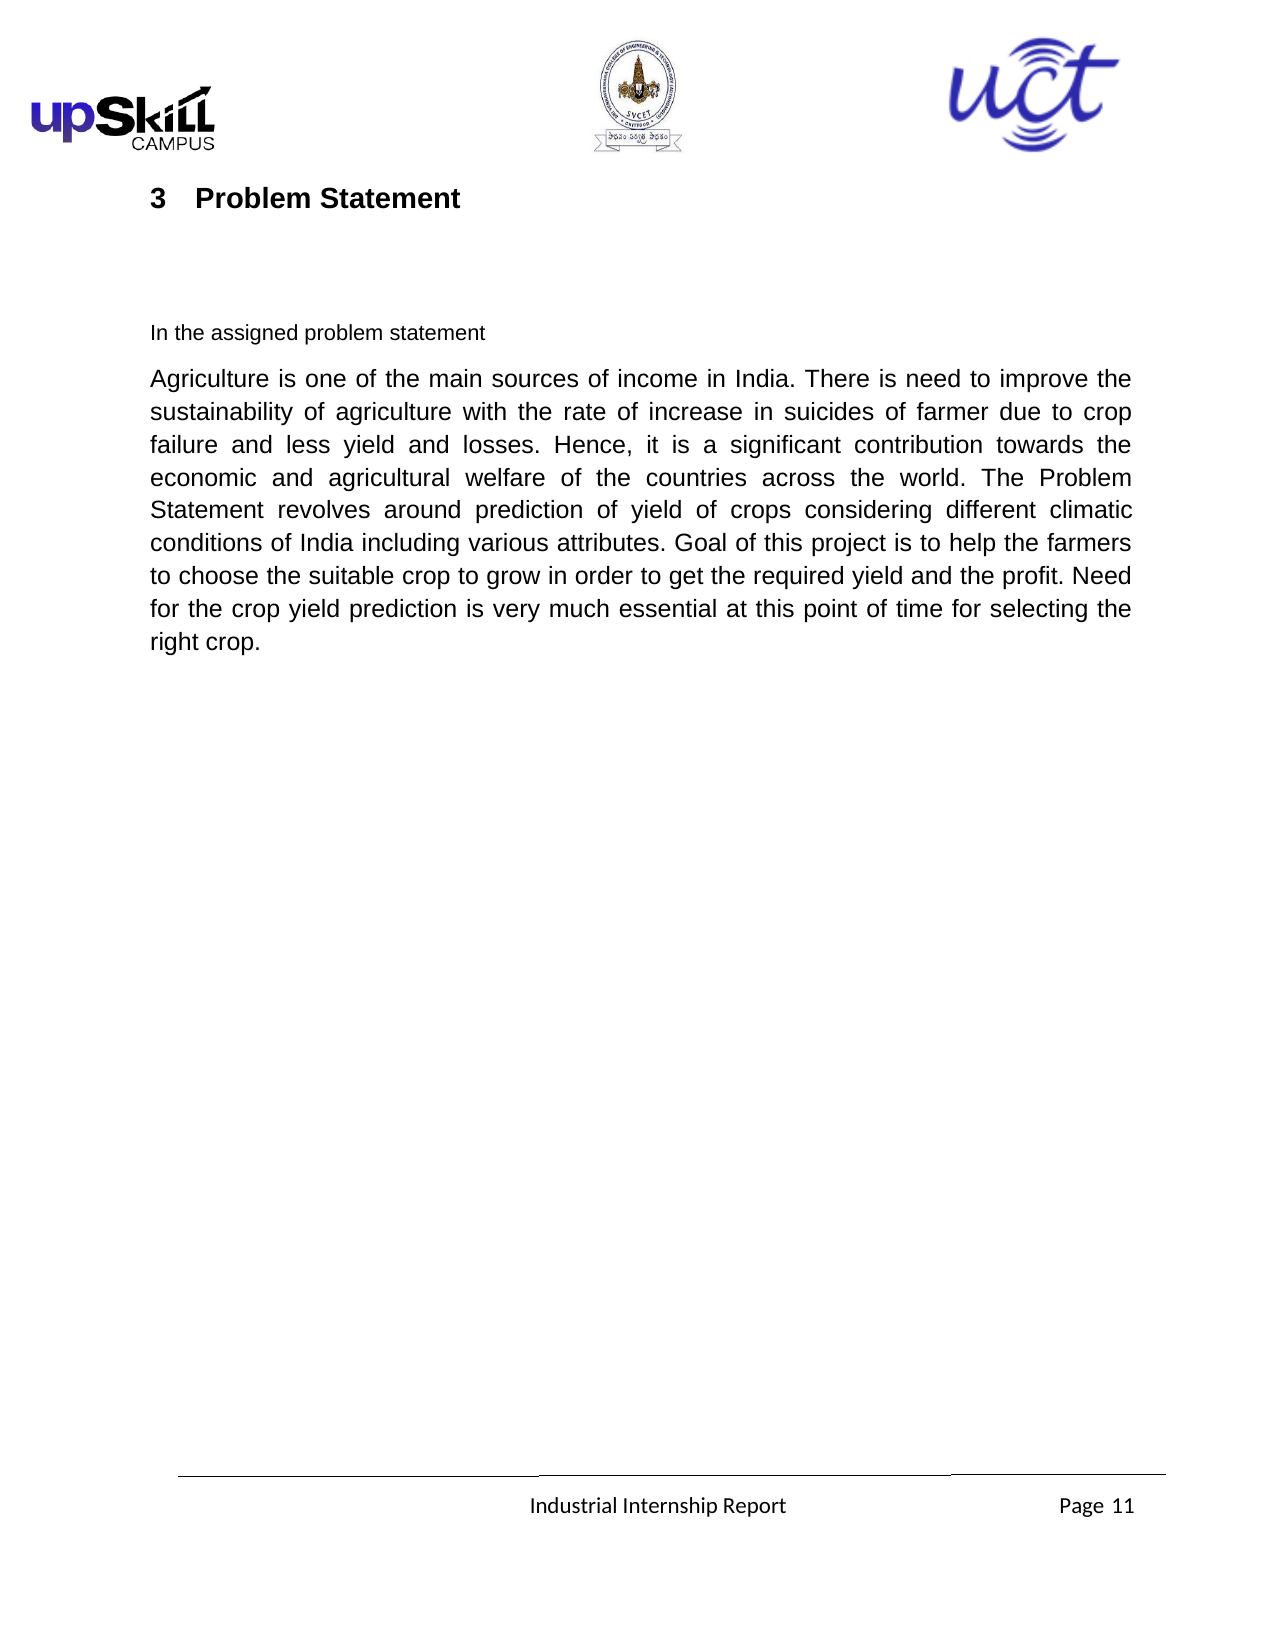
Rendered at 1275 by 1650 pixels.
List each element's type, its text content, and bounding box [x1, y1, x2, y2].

text Agriculture is one of the main sources of income in India. There is need to improve the sustainability of agriculture with the rate of increase in suicides of farmer due to crop failure and less yield and losses. Hence, it is a significant contribution towards the economic and agricultural welfare of the countries across the world. The Problem Statement revolves around prediction of yield of crops considering different climatic conditions of India including various attributes. Goal of this project is to help the farmers to choose the suitable crop to grow in order to get the required yield and the profit. Need for the crop yield prediction is very much essential at this point of time for selecting the right crop. [150, 360, 1134, 656]
picture [0, 73, 246, 154]
picture [568, 32, 707, 154]
text In the assigned problem statement [150, 312, 1134, 344]
picture [946, 28, 1125, 154]
subtitle Problem Statement [150, 181, 1134, 215]
